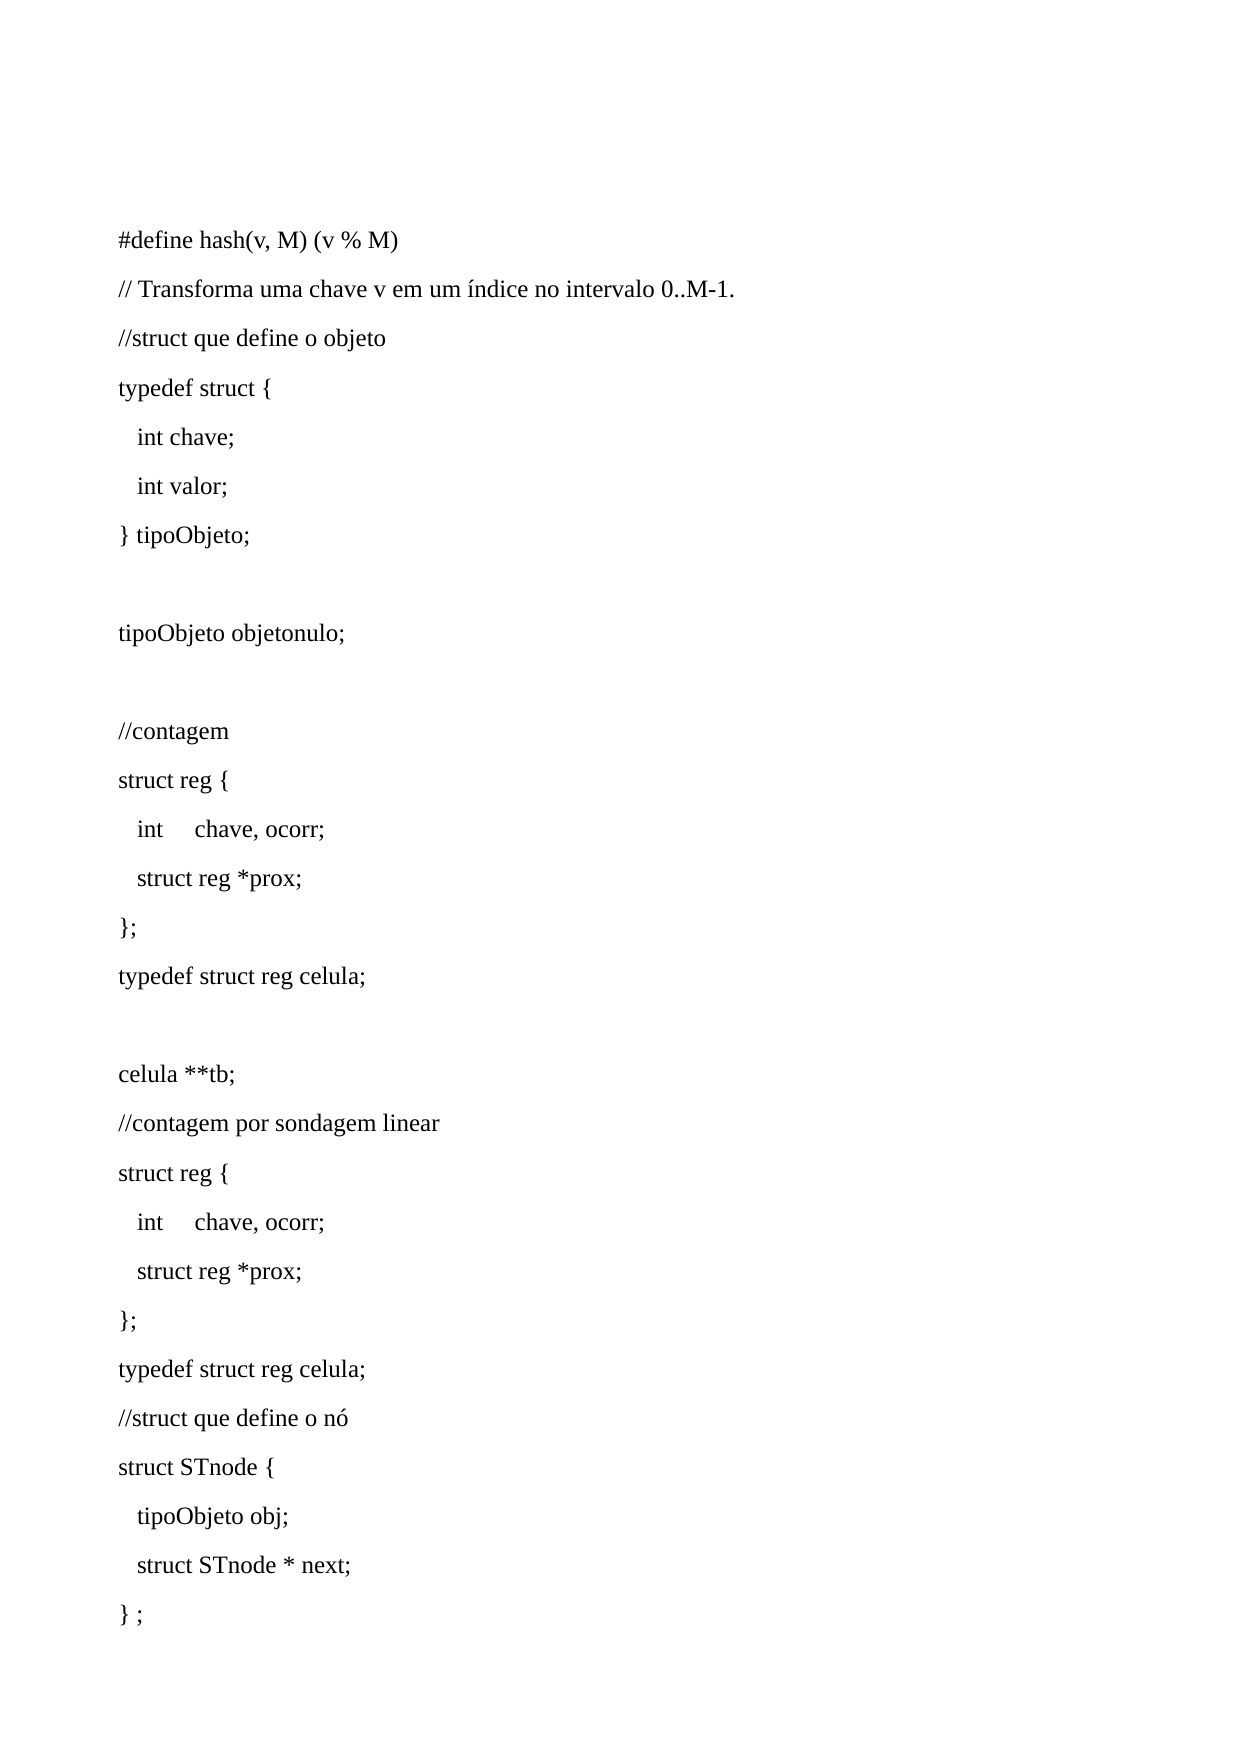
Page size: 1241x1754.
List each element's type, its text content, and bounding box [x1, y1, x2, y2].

text int valor; [118, 471, 1122, 499]
text typedef struct reg celula; [118, 1354, 1122, 1383]
text typedef struct { [118, 373, 1122, 401]
text int chave; [118, 422, 1122, 450]
text //contagem [118, 716, 1122, 745]
text tipoObjeto objetonulo; [118, 618, 1122, 647]
text //contagem por sondagem linear [118, 1108, 1122, 1137]
text struct STnode { [118, 1452, 1122, 1481]
text int chave, ocorr; [118, 814, 1122, 843]
text typedef struct reg celula; [118, 961, 1122, 990]
text } tipoObjeto; [118, 520, 1122, 548]
text struct STnode * next; [118, 1550, 1122, 1579]
text struct reg *prox; [118, 863, 1122, 892]
text // Transforma uma chave v em um índice no intervalo 0..M-1. [118, 274, 1122, 303]
text }; [118, 912, 1122, 941]
text //struct que define o objeto [118, 323, 1122, 352]
text #define hash(v, M) (v % M) [118, 225, 1122, 254]
text celula **tb; [118, 1059, 1122, 1088]
text struct reg *prox; [118, 1256, 1122, 1284]
text int chave, ocorr; [118, 1207, 1122, 1235]
text }; [118, 1305, 1122, 1333]
text tipoObjeto obj; [118, 1501, 1122, 1530]
text struct reg { [118, 1158, 1122, 1186]
text } ; [118, 1599, 1122, 1628]
text //struct que define o nó [118, 1403, 1122, 1432]
text struct reg { [118, 765, 1122, 794]
